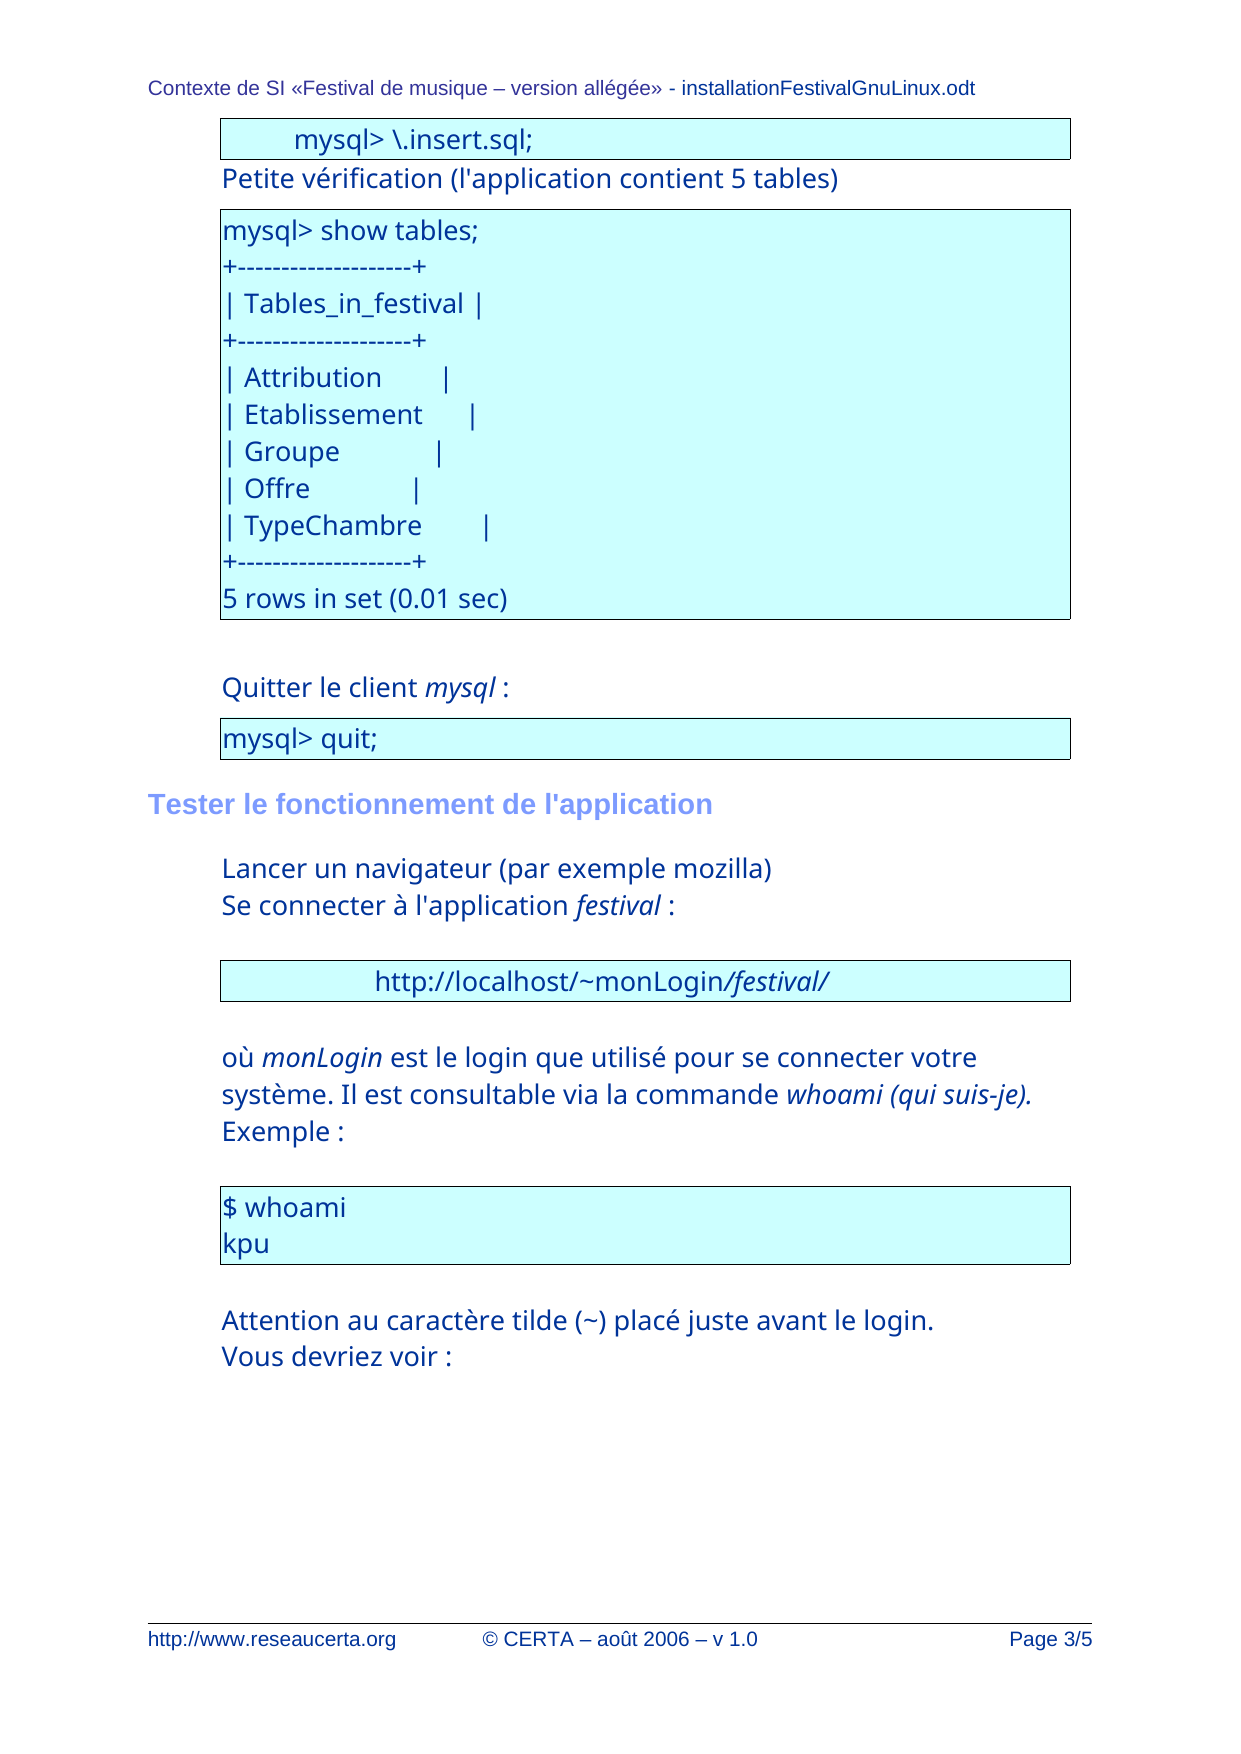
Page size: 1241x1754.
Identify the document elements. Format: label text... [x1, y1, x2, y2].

text Attention au caractère tilde (~) placé juste avant le login. [221, 1301, 1092, 1338]
text mysql> quit; [221, 719, 1070, 759]
text Vous devriez voir : [148, 1338, 1092, 1375]
text +--------------------+ [427, 246, 1070, 282]
text | Offre | [424, 467, 1070, 504]
text +--------------------+ [427, 541, 1070, 577]
text | Tables_in_festival | [427, 282, 1070, 319]
text | TypeChambre | [424, 504, 1070, 541]
text mysql> \.insert.sql; [221, 119, 1070, 159]
text Quitter le client mysql : [148, 668, 1092, 705]
text mysql> show tables; [221, 210, 1070, 246]
text +--------------------+ [427, 319, 1070, 356]
text 5 rows in set (0.01 sec) [221, 577, 1070, 619]
text kpu [221, 1223, 1070, 1264]
text | Etablissement | [453, 393, 1070, 430]
text où monLogin est le login que utilisé pour se connecter votre système. Il est consultable via la commande whoami (qui suis-je). Exemple : [221, 1038, 1092, 1149]
text | Attribution | [221, 356, 1070, 393]
text | Groupe | [446, 430, 1070, 467]
text Petite vérification (l'application contient 5 tables) [148, 159, 1092, 196]
text http://localhost/~monLogin/festival/ [221, 961, 1070, 1001]
text $ whoami [221, 1187, 1070, 1223]
text Se connecter à l'application festival : [148, 887, 1092, 923]
text Lancer un navigateur (par exemple mozilla) [148, 850, 1092, 887]
subtitle Tester le fonctionnement de l'application [148, 788, 1092, 821]
